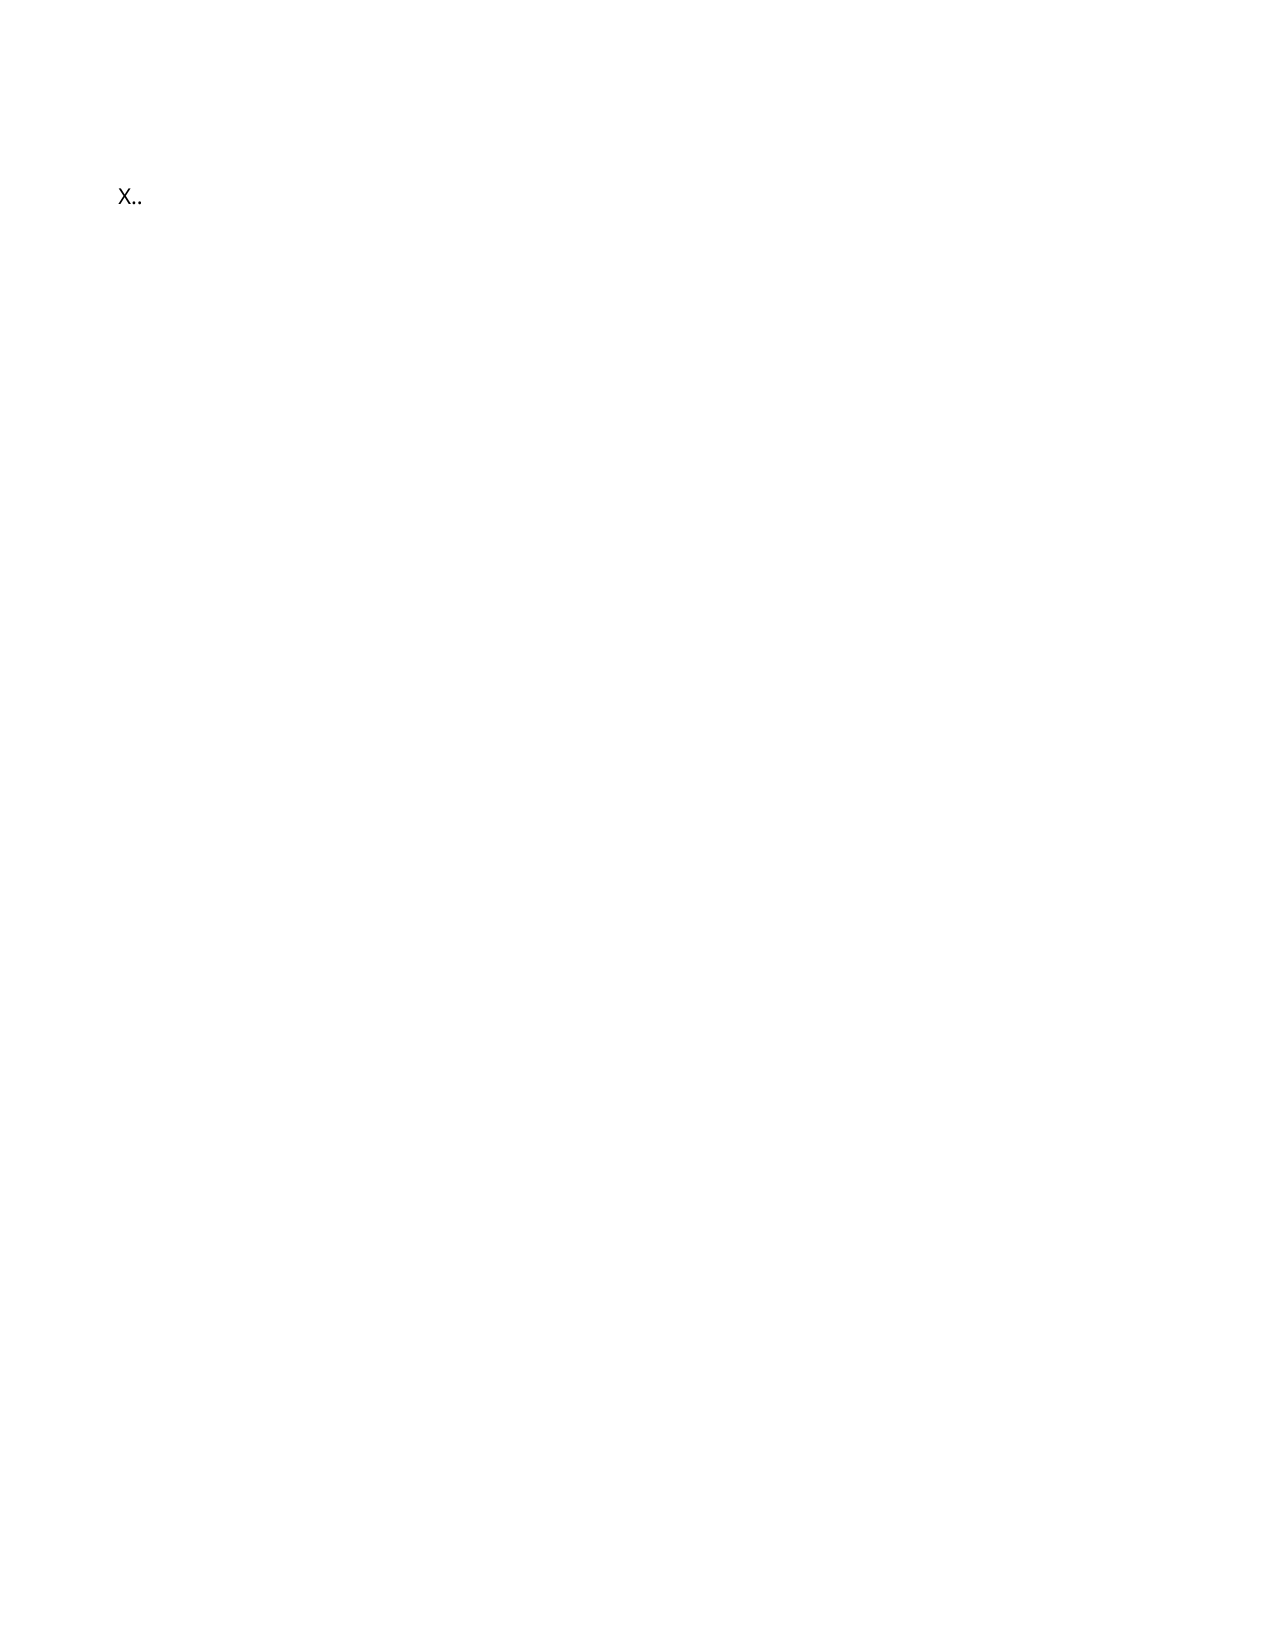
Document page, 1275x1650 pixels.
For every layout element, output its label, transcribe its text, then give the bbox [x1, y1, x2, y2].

text X.. [118, 181, 1157, 210]
